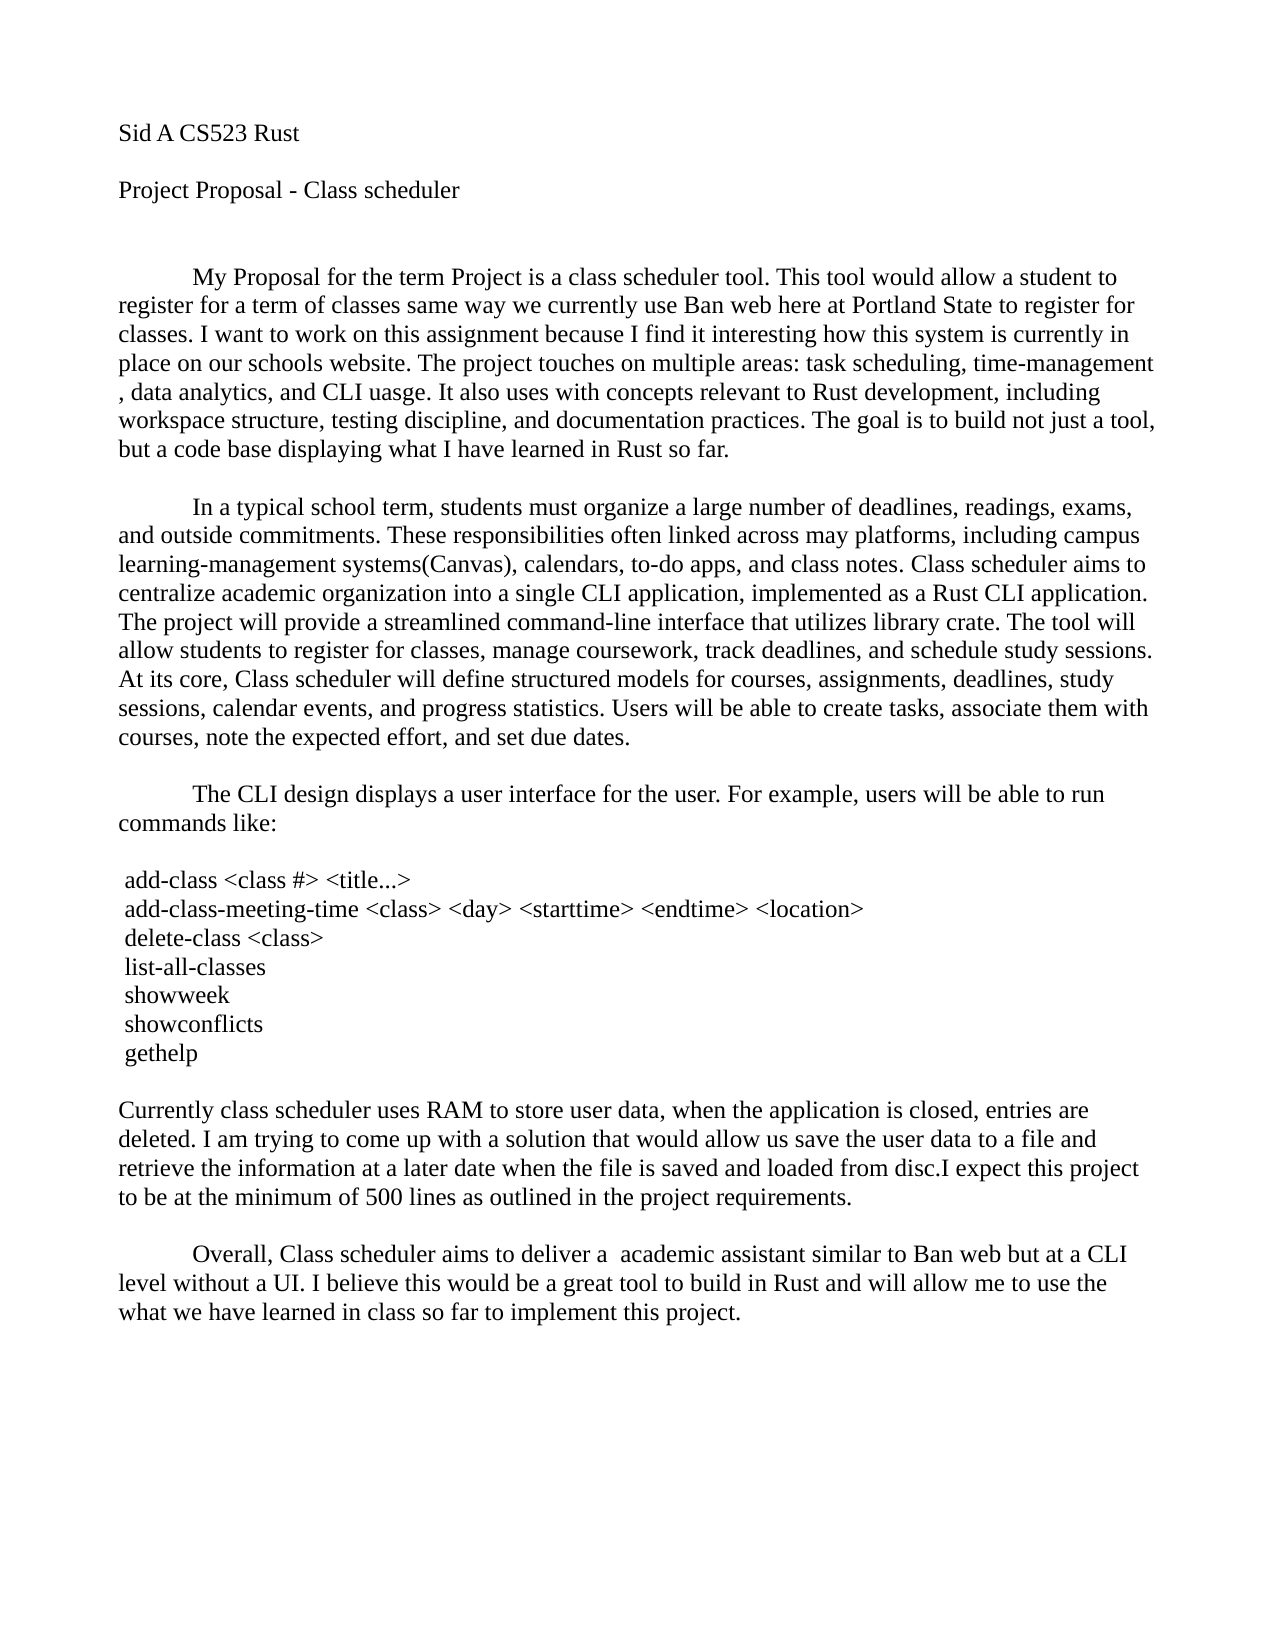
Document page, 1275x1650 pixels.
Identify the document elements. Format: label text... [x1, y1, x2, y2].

text showweek [118, 981, 1157, 1009]
text delete-class <class> [118, 923, 1157, 952]
text Overall, Class scheduler aims to deliver a academic assistant similar to Ban web but at a CLI level without a UI. I believe this would be a great tool to build in Rust and will allow me to use the what we have learned in class so far to implement this project. [118, 1239, 1157, 1326]
text In a typical school term, students must organize a large number of deadlines, readings, exams, and outside commitments. These responsibilities often linked across may platforms, including campus learning-management systems(Canvas), calendars, to-do apps, and class notes. Class scheduler aims to centralize academic organization into a single CLI application, implemented as a Rust CLI application. The project will provide a streamlined command-line interface that utilizes library crate. The tool will allow students to register for classes, manage coursework, track deadlines, and schedule study sessions. [118, 492, 1157, 664]
text add-class <class #> <title...> [118, 866, 1157, 894]
text list-all-classes [118, 952, 1157, 981]
text Project Proposal - Class scheduler [118, 176, 1157, 204]
text gethelp [118, 1038, 1157, 1067]
text showconflicts [118, 1009, 1157, 1038]
text Sid A CS523 Rust [118, 118, 1157, 147]
text My Proposal for the term Project is a class scheduler tool. This tool would allow a student to register for a term of classes same way we currently use Ban web here at Portland State to register for classes. I want to work on this assignment because I find it interesting how this system is currently in place on our schools website. The project touches on multiple areas: task scheduling, time-management , data analytics, and CLI uasge. It also uses with concepts relevant to Rust development, including workspace structure, testing discipline, and documentation practices. The goal is to build not just a tool, but a code base displaying what I have learned in Rust so far. [118, 262, 1157, 463]
text At its core, Class scheduler will define structured models for courses, assignments, deadlines, study sessions, calendar events, and progress statistics. Users will be able to create tasks, associate them with courses, note the expected effort, and set due dates. [118, 664, 1157, 751]
text add-class-meeting-time <class> <day> <starttime> <endtime> <location> [118, 894, 1157, 923]
text The CLI design displays a user interface for the user. For example, users will be able to run commands like: [118, 779, 1157, 837]
text Currently class scheduler uses RAM to store user data, when the application is closed, entries are deleted. I am trying to come up with a solution that would allow us save the user data to a file and retrieve the information at a later date when the file is saved and loaded from disc.I expect this project to be at the minimum of 500 lines as outlined in the project requirements. [118, 1096, 1157, 1211]
